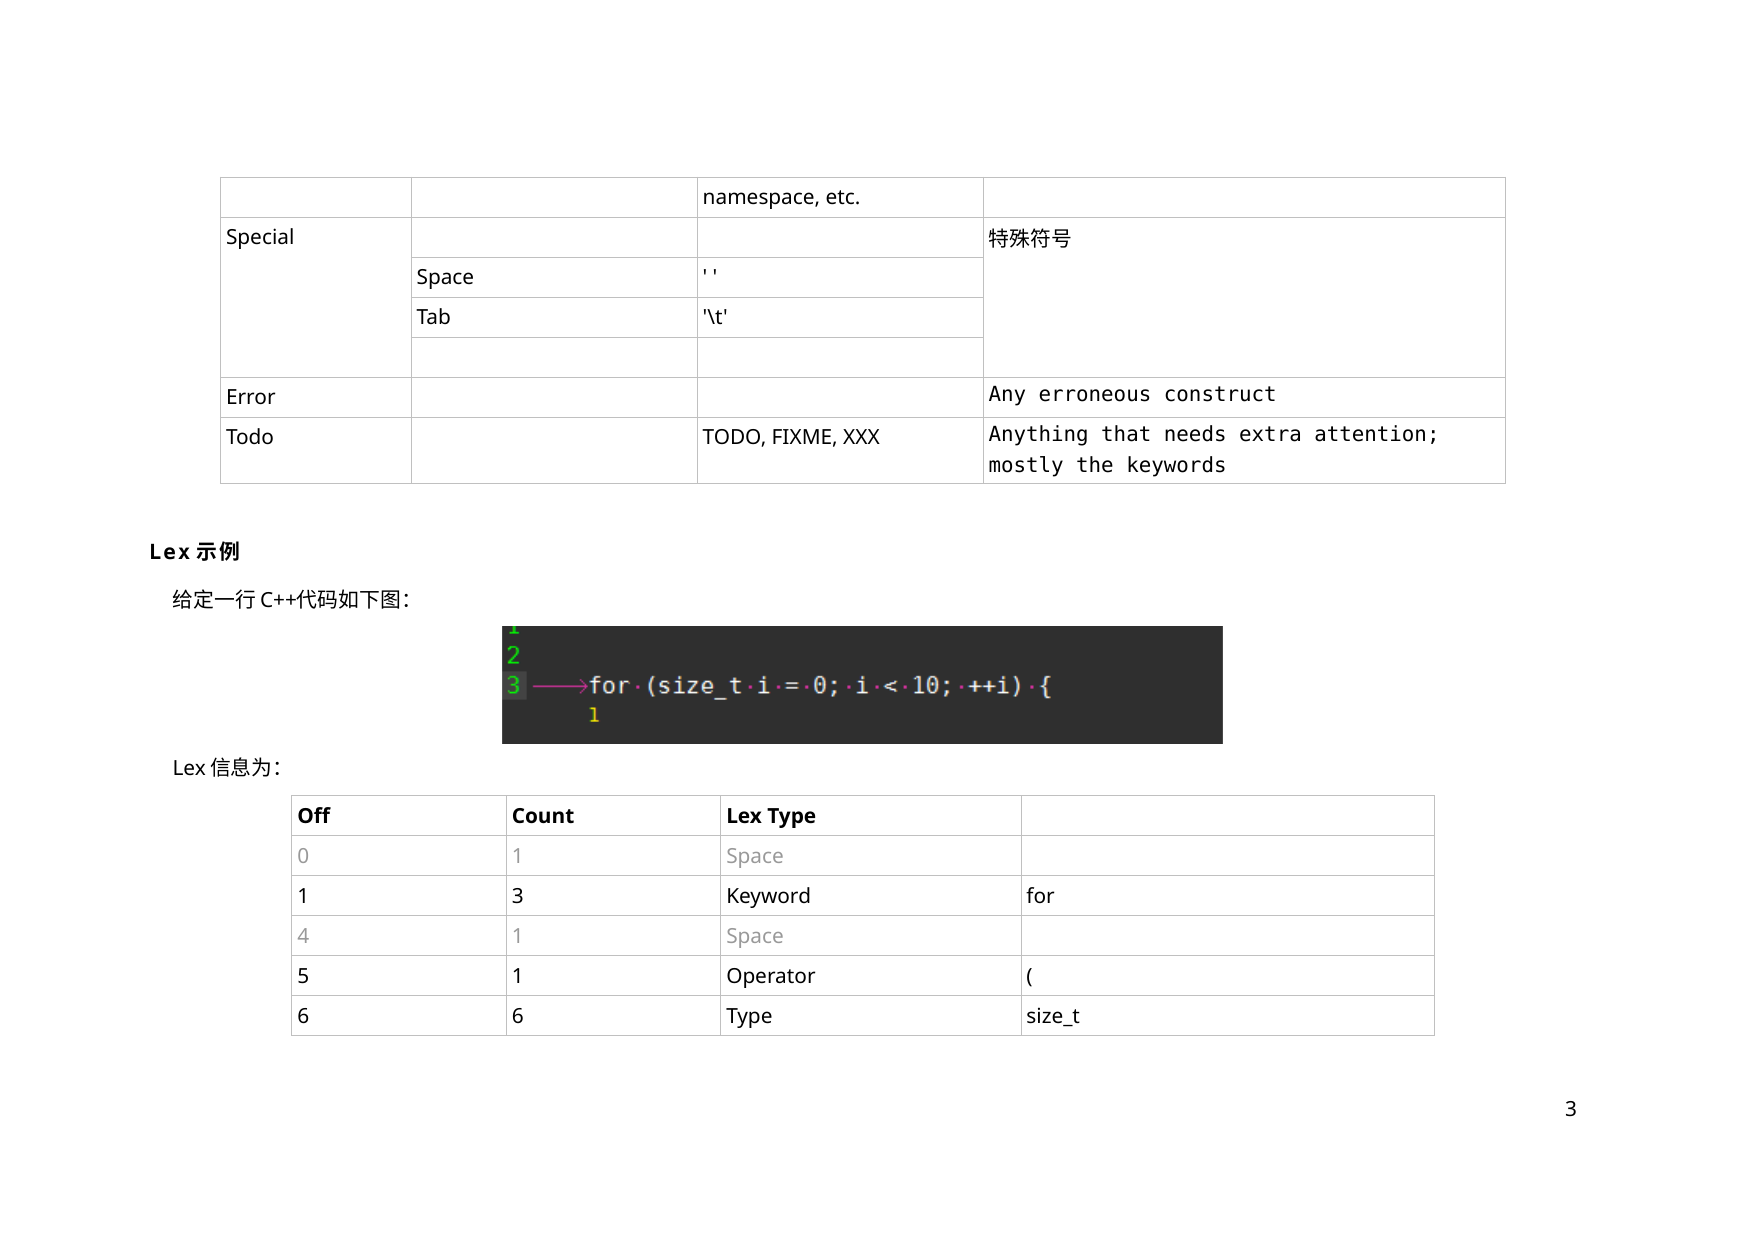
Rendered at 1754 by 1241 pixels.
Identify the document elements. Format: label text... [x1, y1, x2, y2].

table_cell [984, 178, 1505, 217]
table_cell 0 [292, 836, 506, 875]
text Lex信息为： [148, 627, 1577, 782]
table_cell 3 [507, 876, 720, 915]
title Lex示例 [148, 535, 1577, 565]
table_cell 5 [292, 956, 506, 995]
table_cell 1 [507, 916, 720, 955]
table_header Count [507, 796, 720, 835]
table_cell 特殊符号 [984, 218, 1505, 377]
table_cell [412, 178, 697, 217]
table_cell Special [221, 218, 411, 377]
table_cell 4 [292, 916, 506, 955]
table_cell 1 [292, 876, 506, 915]
table_cell Any erroneous construct [984, 378, 1505, 417]
table_cell [412, 378, 697, 417]
table_cell '\t' [698, 298, 983, 337]
table_cell ( [1022, 956, 1434, 995]
table_cell 1 [507, 836, 720, 875]
table_cell Keyword [721, 876, 1021, 915]
table_cell for [1022, 876, 1434, 915]
table_cell Error [221, 378, 411, 417]
table_header Lex Type [721, 796, 1021, 835]
table_cell [412, 218, 697, 257]
table_cell [412, 418, 697, 483]
table_cell Todo [221, 418, 411, 483]
table_cell Space [721, 836, 1021, 875]
table_cell namespace, etc. [698, 178, 983, 217]
table_cell [698, 338, 983, 377]
table_cell 1 [507, 956, 720, 995]
table_cell ' ' [698, 258, 983, 297]
table_cell [698, 218, 983, 257]
table_cell [412, 338, 697, 377]
table_cell [221, 178, 411, 217]
table_cell Tab [412, 298, 697, 337]
table_cell Space [412, 258, 697, 297]
table_cell [1022, 916, 1434, 955]
table_cell [698, 378, 983, 417]
table_header Off [292, 796, 506, 835]
table_cell size_t [1022, 996, 1434, 1035]
table_cell 6 [507, 996, 720, 1035]
table_cell Operator [721, 956, 1021, 995]
table_header [1022, 796, 1434, 835]
table_cell [1022, 836, 1434, 875]
picture [502, 626, 1223, 744]
table_cell Anything that needs extra attention; mostly the keywords [984, 418, 1505, 483]
table_cell 6 [292, 996, 506, 1035]
table_cell Type [721, 996, 1021, 1035]
text 给定一行C++代码如下图： [148, 583, 1577, 613]
table_cell TODO, FIXME, XXX [698, 418, 983, 483]
table_cell Space [721, 916, 1021, 955]
